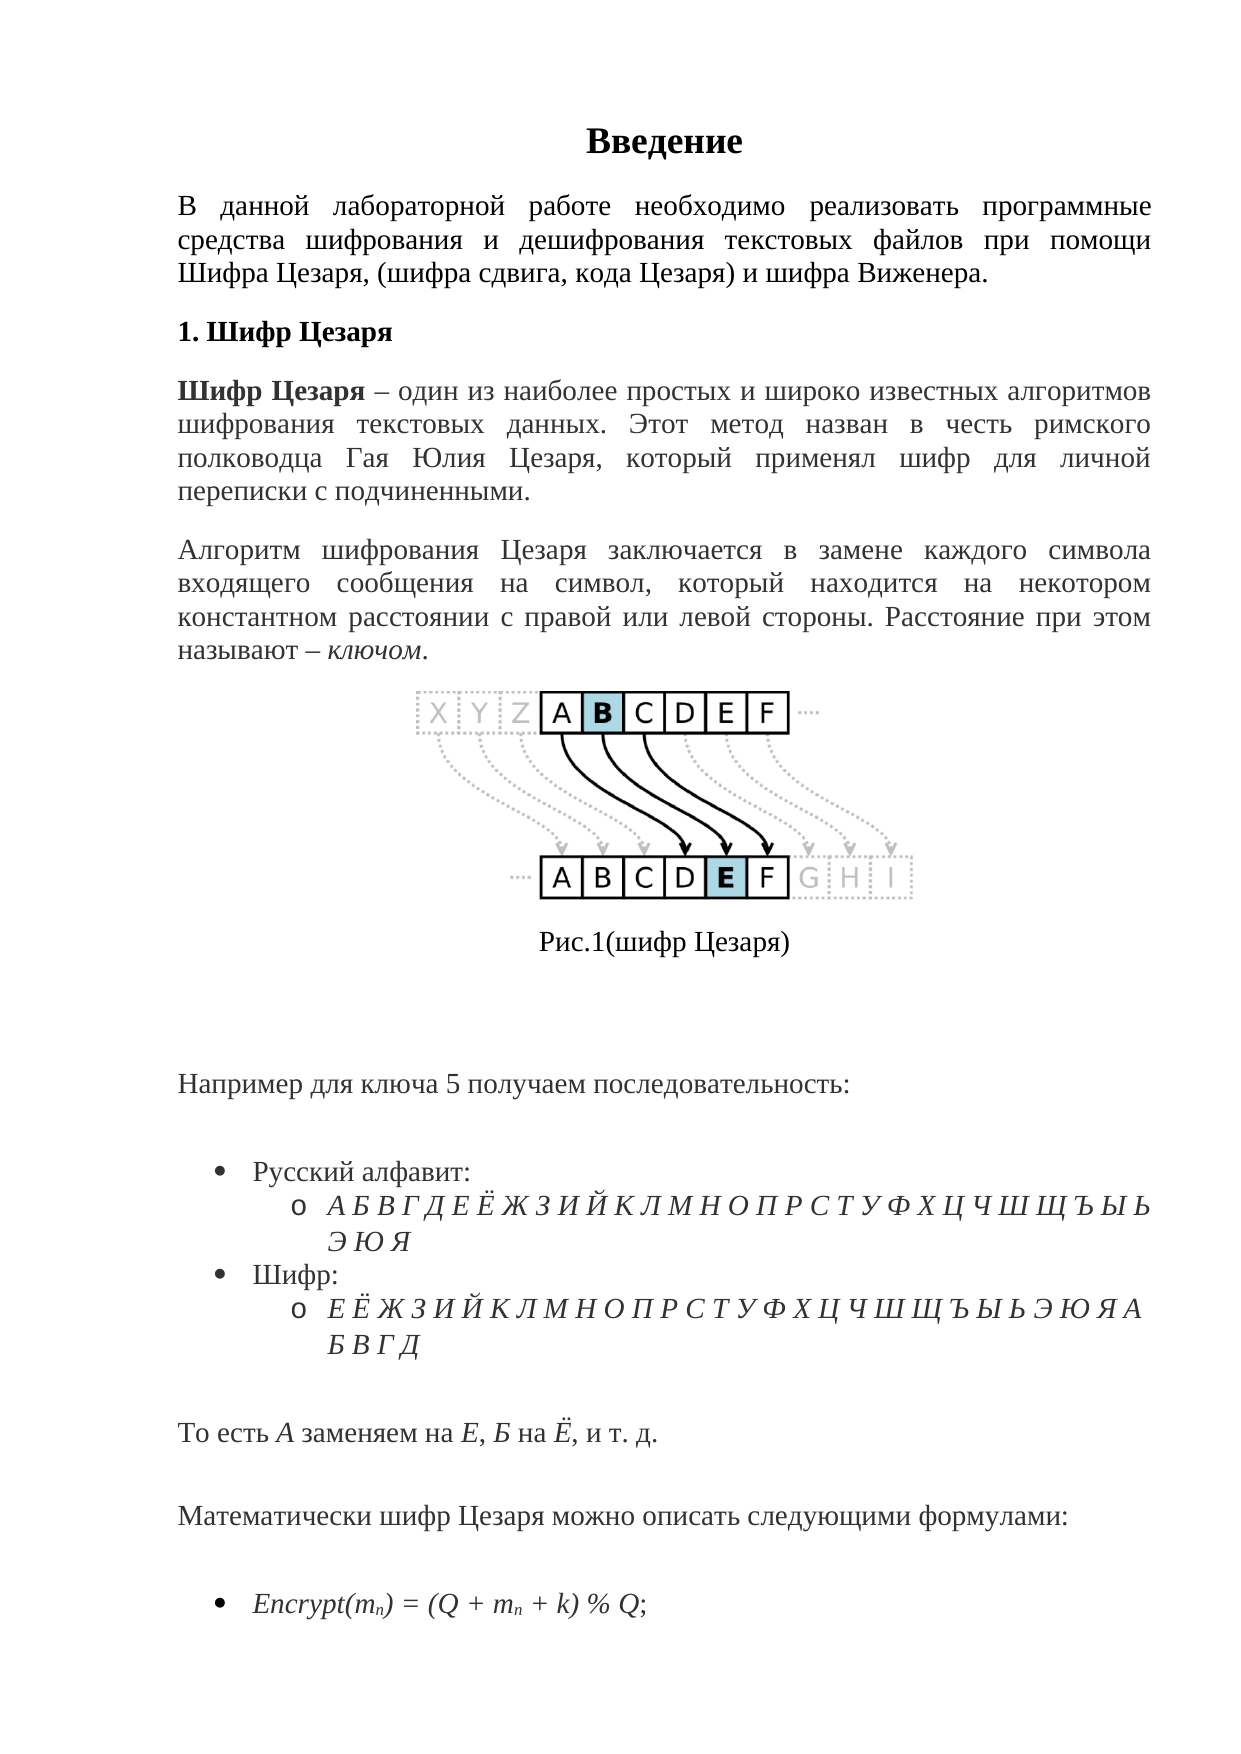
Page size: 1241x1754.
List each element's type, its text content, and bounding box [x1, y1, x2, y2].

subtitle 1. Шифр Цезаря [177, 314, 1152, 348]
list Русский алфавит: [215, 1154, 1152, 1188]
list Шифр: [215, 1257, 1152, 1291]
subtitle Рис.1(шифр Цезаря) [177, 924, 1152, 958]
list Е Ё Ж З И Й К Л М Н О П Р С Т У Ф Х Ц Ч Ш Щ Ъ Ы Ь Э Ю Я А Б В Г Д [290, 1291, 1152, 1361]
subtitle Шифр Цезаря – один из наиболее простых и широко известных алгоритмов шифрования текстовых данных. Этот метод назван в честь римского полководца Гая Юлия Цезаря, который применял шифр для личной переписки с подчиненными. [177, 373, 1152, 507]
text Математически шифр Цезаря можно описать следующими формулами: [177, 1498, 1152, 1532]
text То есть А заменяем на Е, Б на Ё, и т. д. [177, 1415, 1152, 1448]
list А Б В Г Д Е Ё Ж З И Й К Л М Н О П Р С Т У Ф Х Ц Ч Ш Щ Ъ Ы Ь Э Ю Я [290, 1188, 1152, 1257]
list Encrypt(mn) = (Q + mn + k) % Q; [215, 1586, 1152, 1620]
text Например для ключа 5 получаем последовательность: [177, 1066, 1152, 1100]
picture [416, 691, 913, 900]
text Введение [177, 118, 1152, 161]
subtitle Алгоритм шифрования Цезаря заключается в замене каждого символа входящего сообщения на символ, который находится на некотором константном расстоянии с правой или левой стороны. Расстояние при этом называют – ключом. [177, 532, 1152, 666]
subtitle В данной лабораторной работе необходимо реализовать программные средства шифрования и дешифрования текстовых файлов при помощи Шифра Цезаря, (шифра сдвига, кода Цезаря) и шифра Виженера. [177, 188, 1152, 289]
